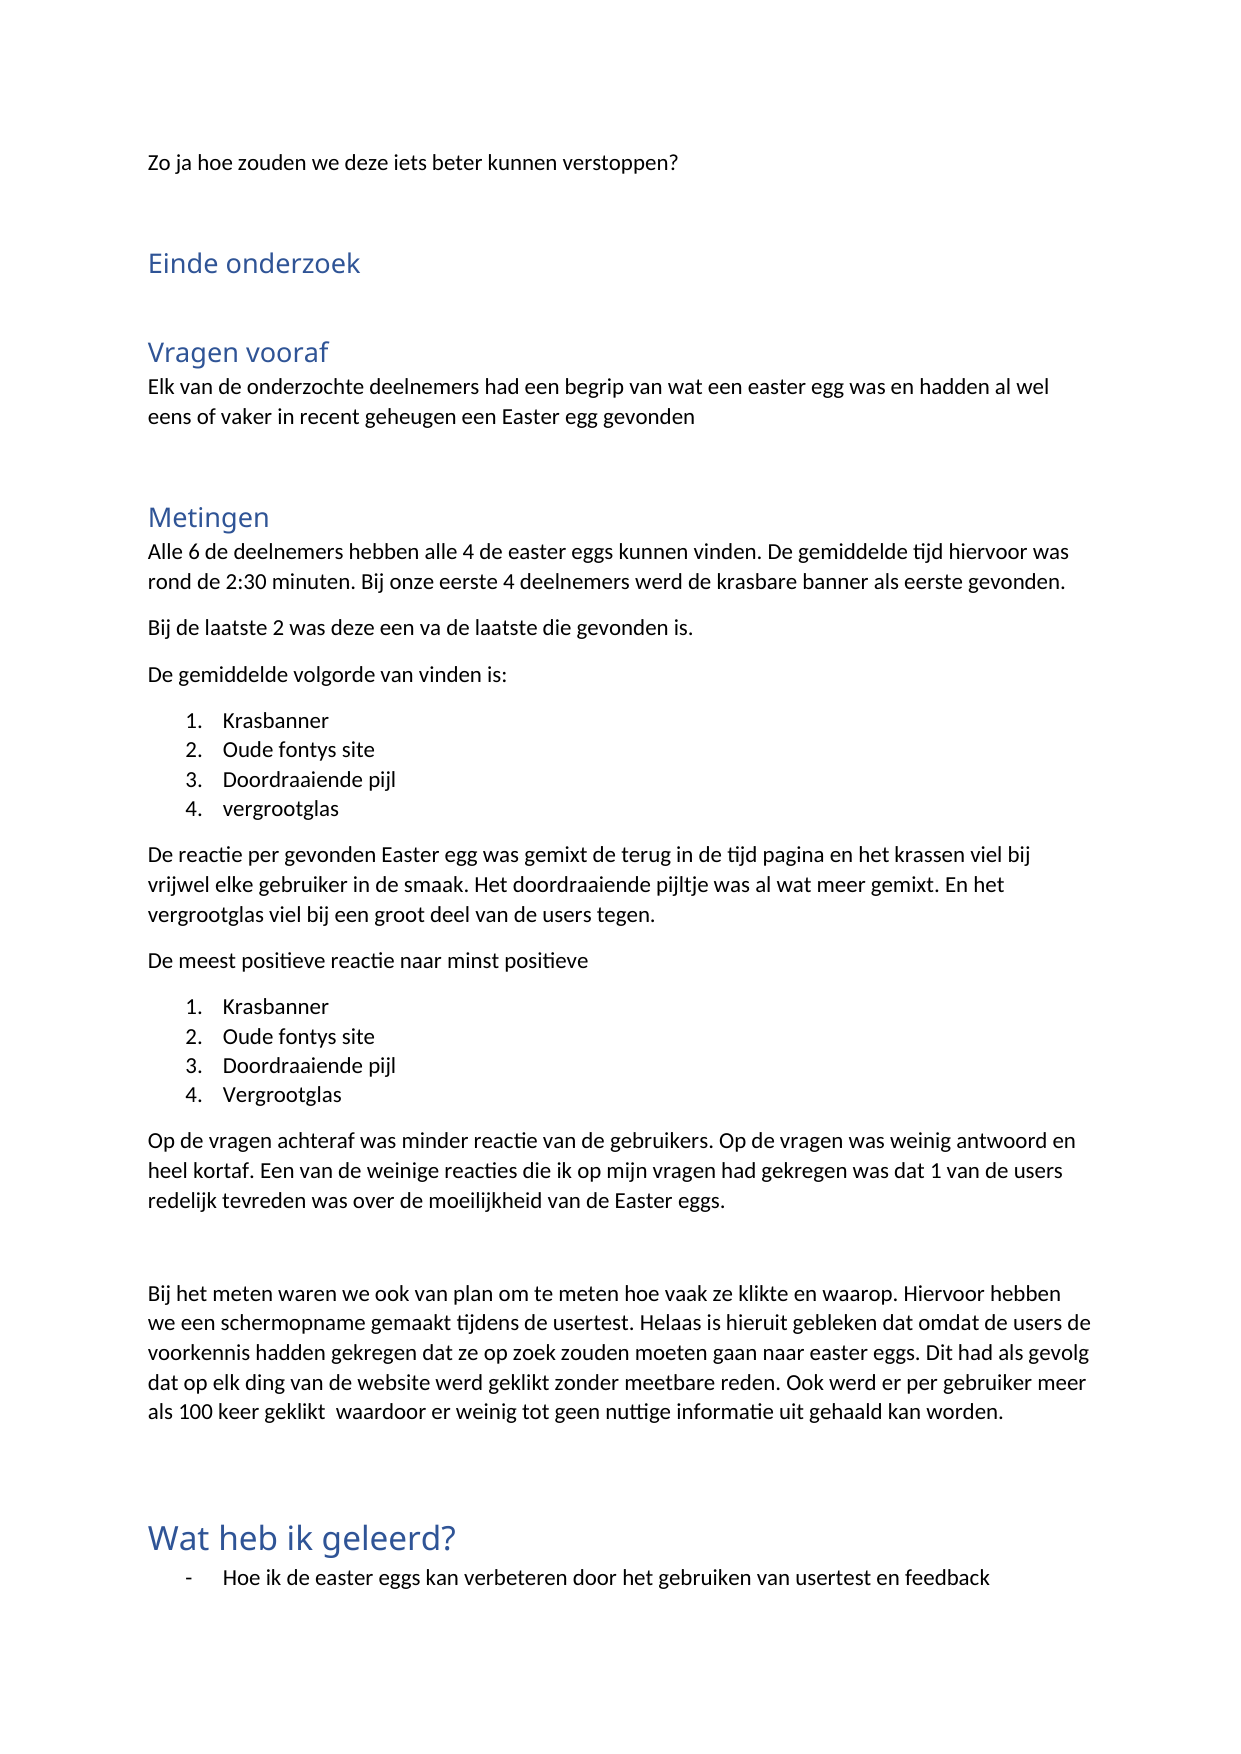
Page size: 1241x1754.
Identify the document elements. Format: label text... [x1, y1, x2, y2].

text Bij het meten waren we ook van plan om te meten hoe vaak ze klikte en waarop. Hiervoor hebben we een schermopname gemaakt tijdens de usertest. Helaas is hieruit gebleken dat omdat de users de voorkennis hadden gekregen dat ze op zoek zouden moeten gaan naar easter eggs. Dit had als gevolg dat op elk ding van de website werd geklikt zonder meetbare reden. Ook werd er per gebruiker meer als 100 keer geklikt waardoor er weinig tot geen nuttige informatie uit gehaald kan worden. [148, 1279, 1093, 1426]
list Krasbanner [185, 706, 1093, 734]
list vergrootglas [185, 794, 1093, 822]
subtitle Wat heb ik geleerd? [148, 1515, 1093, 1561]
list Doordraaiende pijl [185, 765, 1093, 793]
text Zo ja hoe zouden we deze iets beter kunnen verstoppen? [148, 148, 1093, 176]
subtitle Vragen vooraf [148, 334, 1093, 371]
text Bij de laatste 2 was deze een va de laatste die gevonden is. [148, 613, 1093, 642]
text Op de vragen achteraf was minder reactie van de gebruikers. Op de vragen was weinig antwoord en heel kortaf. Een van de weinige reacties die ik op mijn vragen had gekregen was dat 1 van de users redelijk tevreden was over de moeilijkheid van de Easter eggs. [148, 1127, 1093, 1214]
list Oude fontys site [185, 736, 1093, 764]
subtitle Einde onderzoek [148, 244, 1093, 281]
list Doordraaiende pijl [185, 1051, 1093, 1079]
list Vergrootglas [185, 1081, 1093, 1109]
list Hoe ik de easter eggs kan verbeteren door het gebruiken van usertest en feedback [185, 1563, 1093, 1591]
text De meest positieve reactie naar minst positieve [148, 946, 1093, 974]
text Elk van de onderzochte deelnemers had een begrip van wat een easter egg was en hadden al wel eens of vaker in recent geheugen een Easter egg gevonden [148, 372, 1093, 430]
text Alle 6 de deelnemers hebben alle 4 de easter eggs kunnen vinden. De gemiddelde tijd hiervoor was rond de 2:30 minuten. Bij onze eerste 4 deelnemers werd de krasbare banner als eerste gevonden. [148, 537, 1093, 595]
text De reactie per gevonden Easter egg was gemixt de terug in de tijd pagina en het krassen viel bij vrijwel elke gebruiker in de smaak. Het doordraaiende pijltje was al wat meer gemixt. En het vergrootglas viel bij een groot deel van de users tegen. [148, 840, 1093, 928]
subtitle Metingen [148, 499, 1093, 536]
list Krasbanner [185, 992, 1093, 1021]
list Oude fontys site [185, 1022, 1093, 1050]
text De gemiddelde volgorde van vinden is: [148, 660, 1093, 688]
